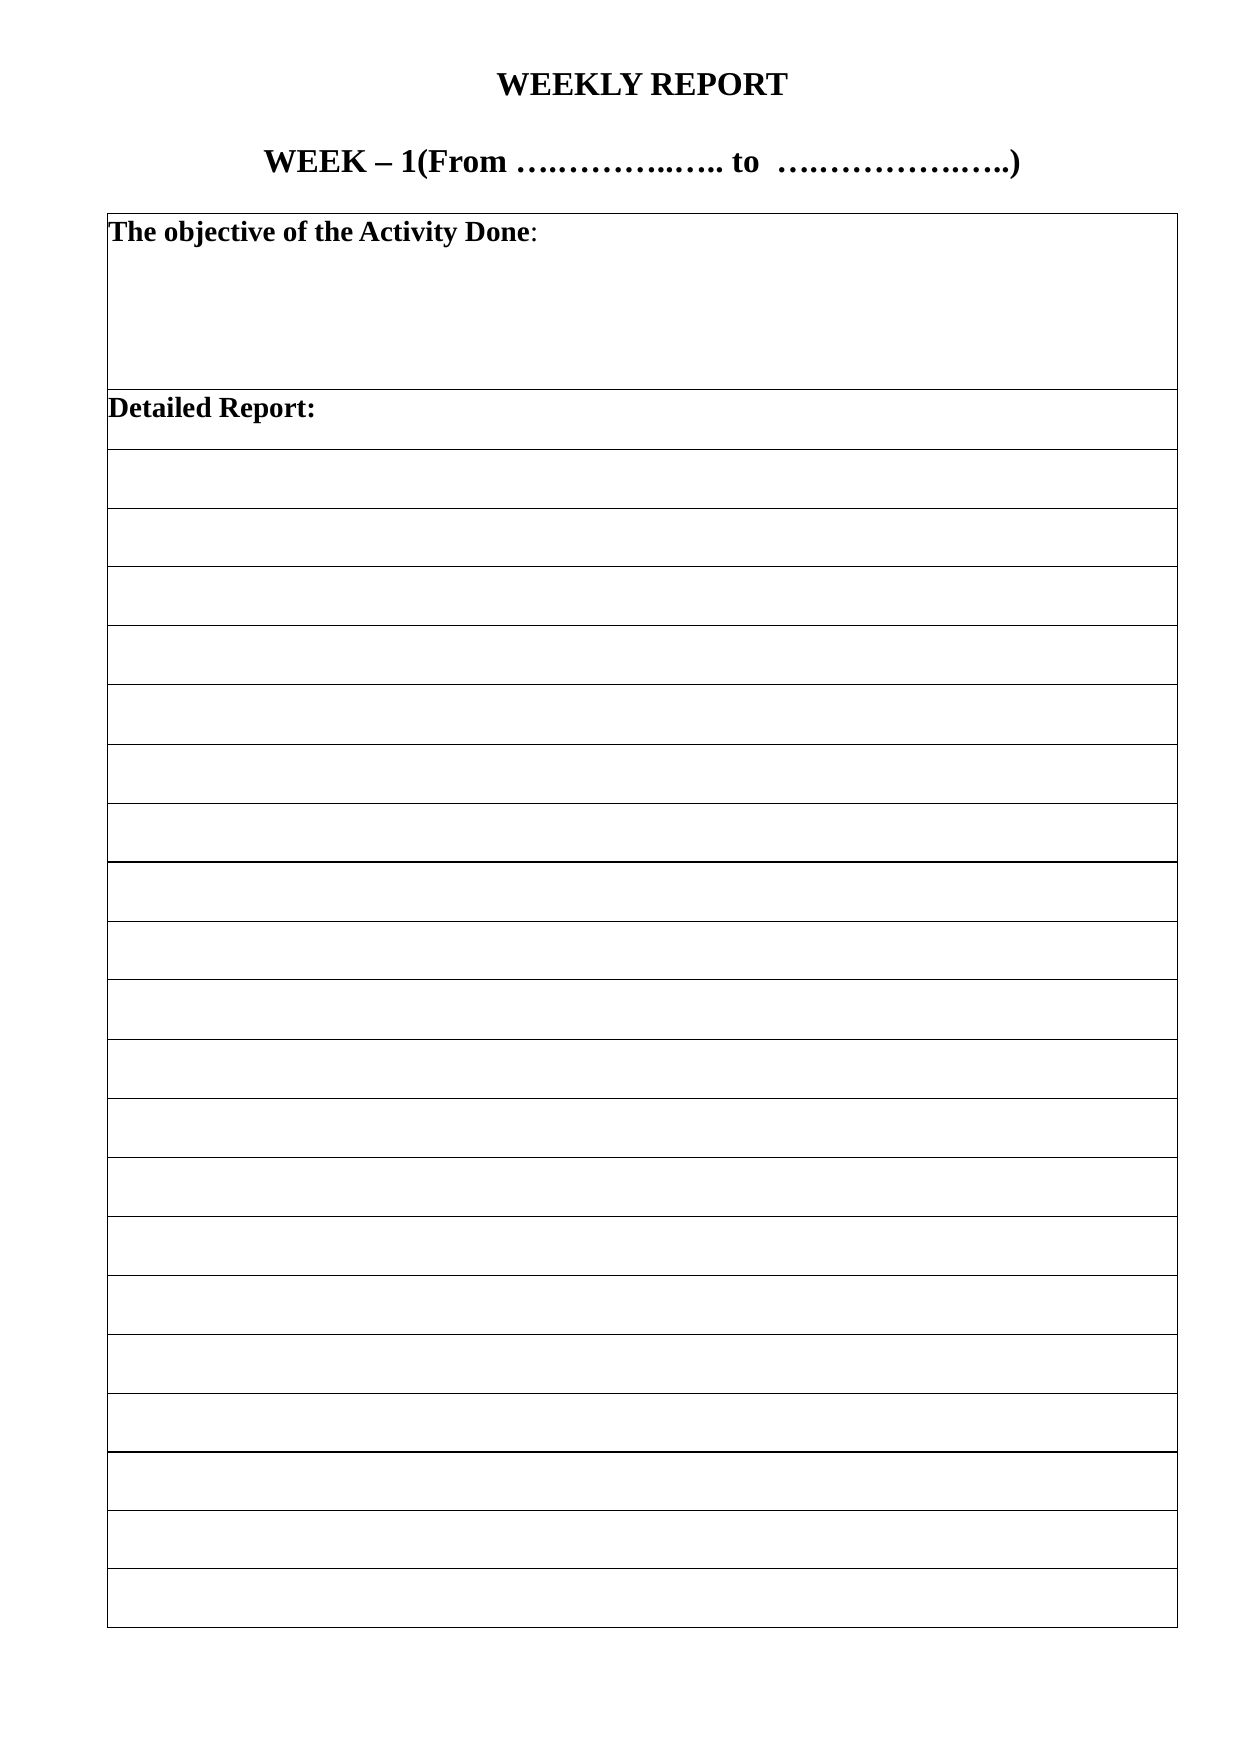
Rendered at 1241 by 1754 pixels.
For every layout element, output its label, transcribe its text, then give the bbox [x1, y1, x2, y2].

table_cell [108, 1217, 1177, 1274]
table_cell [108, 922, 1177, 979]
table_cell [108, 567, 1177, 625]
text WEEK – 1(From ….………..….. to ….………….…..) [96, 141, 1188, 179]
table_cell [108, 1158, 1177, 1216]
table_cell [108, 863, 1177, 921]
table_cell [108, 1335, 1177, 1392]
table_cell [108, 804, 1177, 861]
table_cell [108, 1511, 1177, 1568]
table_cell [108, 1099, 1177, 1157]
table_cell [108, 626, 1177, 684]
table_cell [108, 450, 1177, 507]
table_cell [108, 1453, 1177, 1510]
text WEEKLY REPORT [96, 64, 1188, 103]
table_cell [108, 745, 1177, 802]
table_cell Detailed Report: [108, 390, 1177, 448]
table_cell [108, 980, 1177, 1038]
table_cell [108, 1276, 1177, 1333]
table_cell [108, 1040, 1177, 1097]
table_cell [108, 509, 1177, 566]
table_header The objective of the Activity Done: [108, 214, 1177, 389]
table_cell [108, 1569, 1177, 1627]
table_cell [108, 1394, 1177, 1451]
table_cell [108, 685, 1177, 743]
